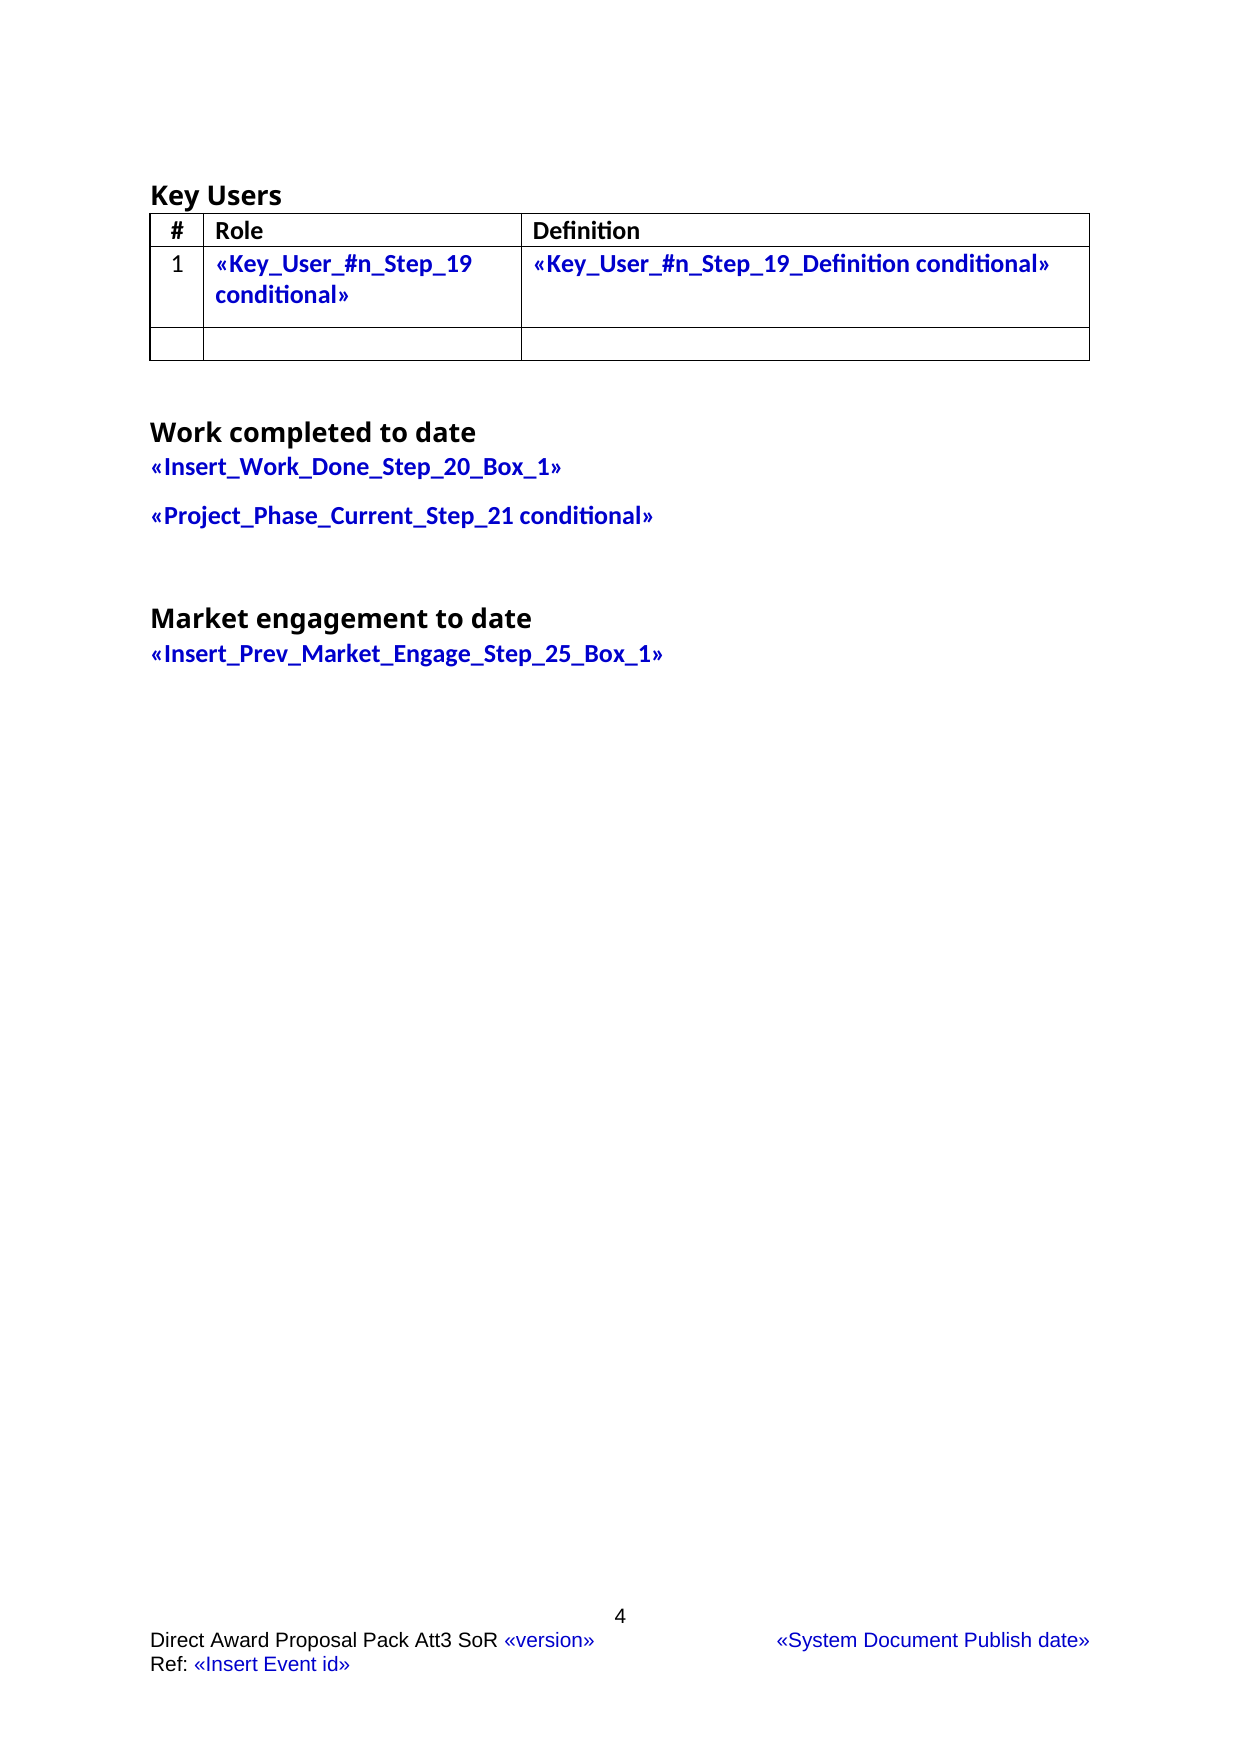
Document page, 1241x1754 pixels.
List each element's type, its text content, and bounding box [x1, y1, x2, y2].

text «Project_Phase_Current_Step_21 conditional» [150, 499, 1090, 531]
table_header Definition [522, 214, 1089, 246]
table_header # [151, 214, 203, 246]
table_cell «Key_User_#n_Step_19_Definition conditional» [522, 247, 1089, 327]
subtitle Market engagement to date [150, 600, 1090, 637]
table_header Role [204, 214, 521, 246]
subtitle Key Users [150, 176, 1090, 213]
table_cell «Key_User_#n_Step_19 conditional» [204, 247, 521, 327]
table_cell [151, 328, 203, 360]
table_cell [204, 328, 521, 360]
text «Insert_Work_Done_Step_20_Box_1» [150, 450, 1090, 482]
table_cell [522, 328, 1089, 360]
subtitle Work completed to date [150, 413, 1090, 450]
text «Insert_Prev_Market_Engage_Step_25_Box_1» [150, 637, 1090, 668]
table_cell 1 [151, 247, 203, 327]
